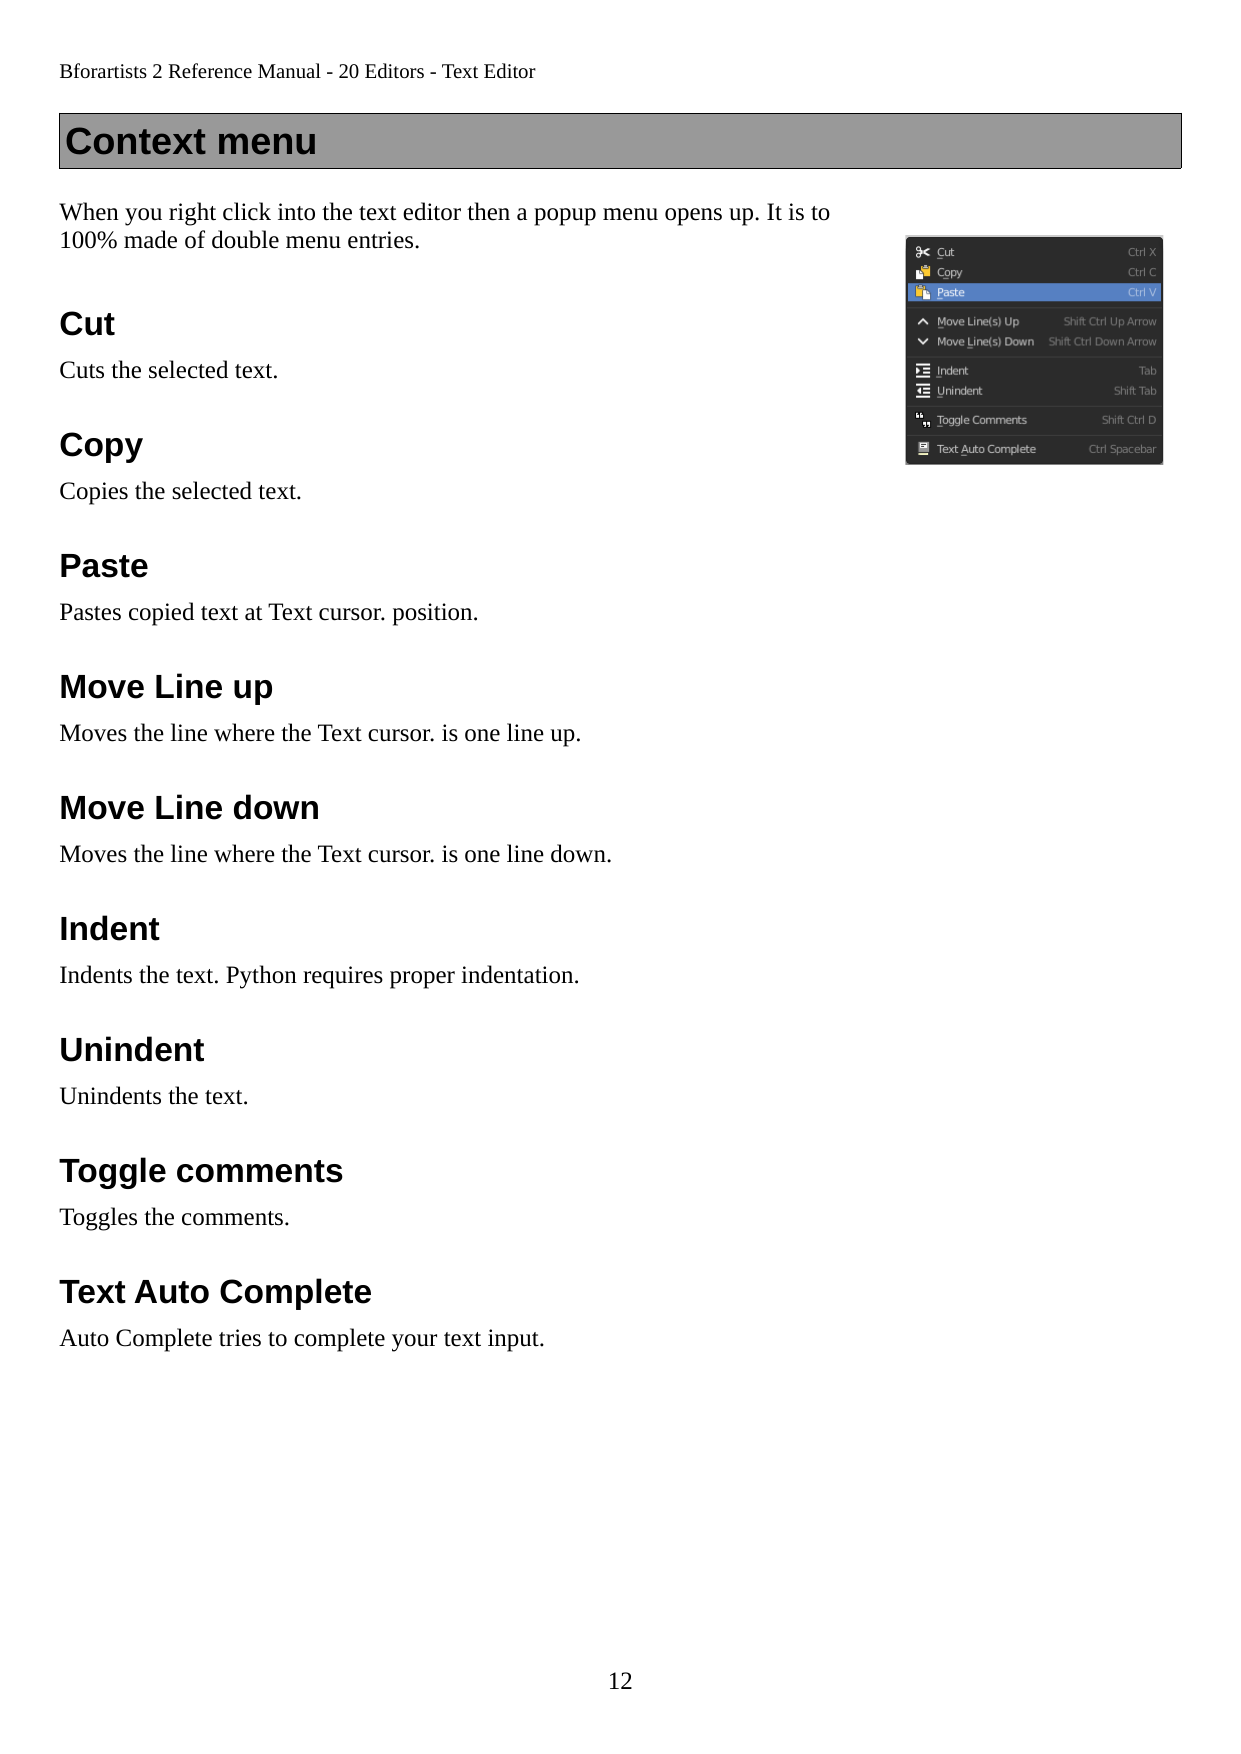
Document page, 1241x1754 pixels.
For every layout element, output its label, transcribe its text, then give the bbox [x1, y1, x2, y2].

text Pastes copied text at Text cursor. position. [59, 597, 1181, 626]
text Unindents the text. [59, 1081, 1181, 1110]
table_header Context menu [60, 114, 1181, 168]
text [1164, 355, 1181, 384]
text Copies the selected text. [59, 476, 1181, 505]
subtitle Toggle comments [59, 1151, 1181, 1190]
text When you right click into the text editor then a popup menu opens up. It is to 100% made of double menu entries. [59, 197, 1181, 254]
picture [905, 235, 1164, 465]
subtitle [1164, 425, 1181, 463]
text Moves the line where the Text cursor. is one line up. [59, 718, 1181, 747]
text Cuts the selected text. [59, 355, 905, 384]
subtitle [1164, 304, 1181, 342]
subtitle Paste [59, 546, 1181, 584]
text Indents the text. Python requires proper indentation. [59, 960, 1181, 989]
text Moves the line where the Text cursor. is one line down. [59, 839, 1181, 868]
text Toggles the comments. [59, 1202, 1181, 1231]
subtitle Text Auto Complete [59, 1272, 1181, 1311]
text Auto Complete tries to complete your text input. [59, 1323, 1181, 1352]
subtitle Unindent [59, 1030, 1181, 1069]
subtitle Indent [59, 909, 1181, 948]
subtitle Cut [59, 304, 905, 342]
subtitle Move Line up [59, 667, 1181, 706]
subtitle Copy [59, 425, 905, 463]
subtitle Move Line down [59, 788, 1181, 827]
